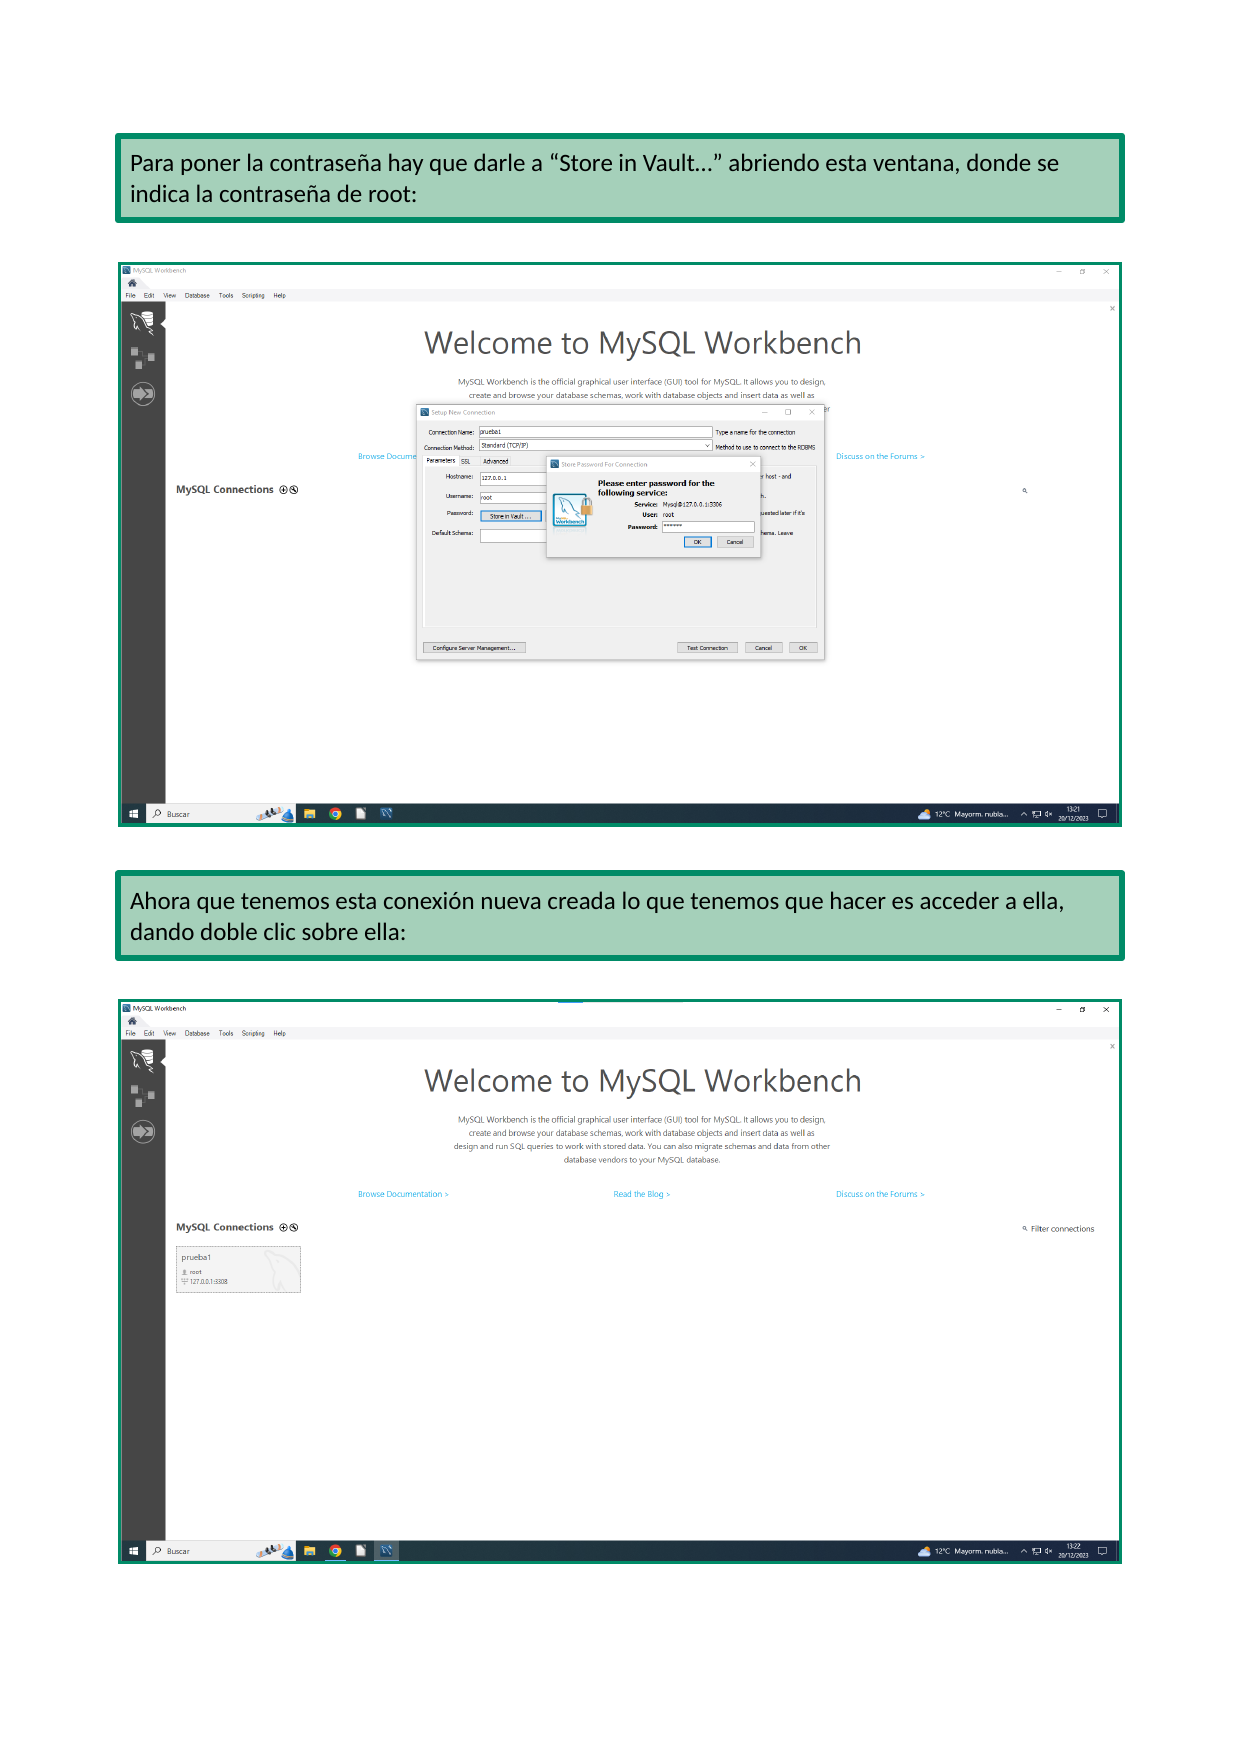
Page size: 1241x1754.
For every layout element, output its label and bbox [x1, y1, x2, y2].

picture [121, 265, 1119, 823]
picture [121, 1002, 1119, 1561]
